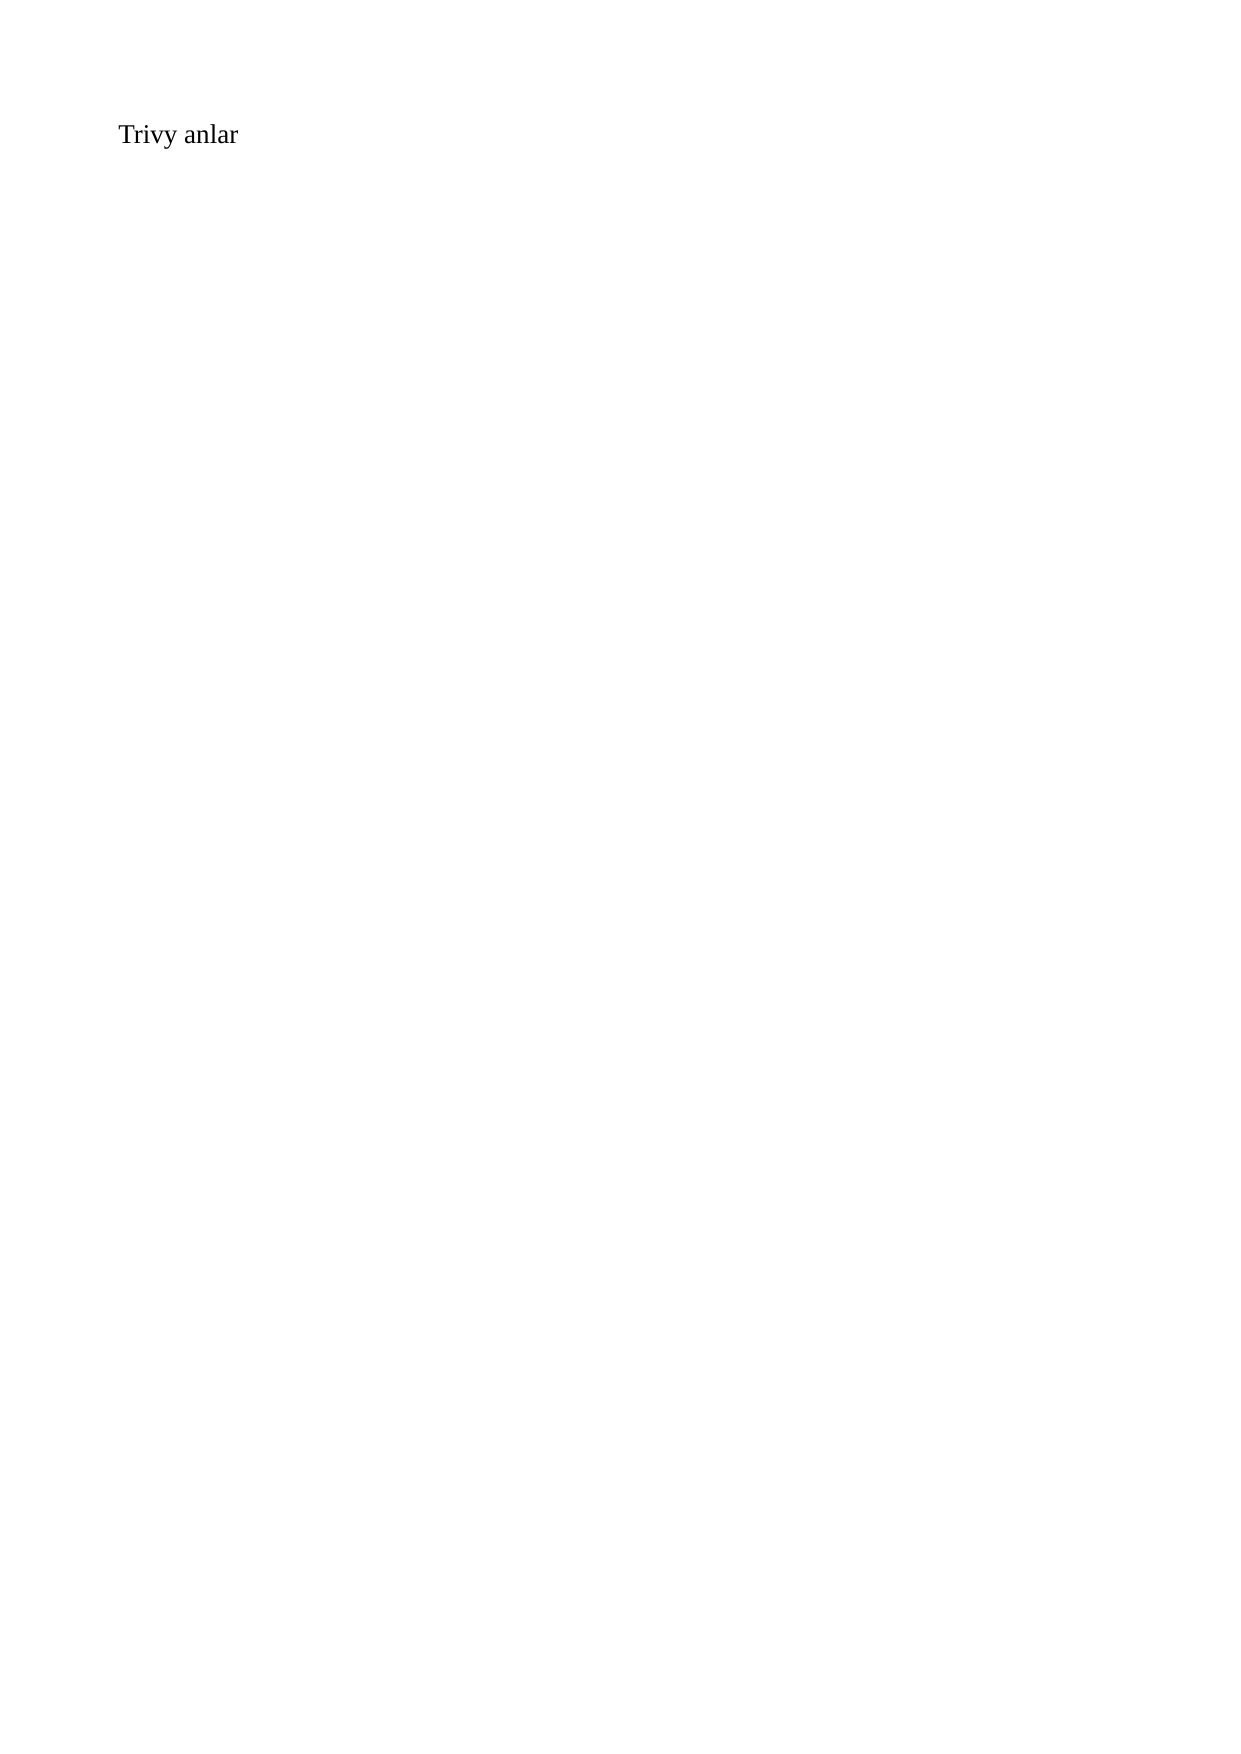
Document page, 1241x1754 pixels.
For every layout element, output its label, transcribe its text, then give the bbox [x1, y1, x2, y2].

text Trivy anlar [118, 118, 1122, 149]
